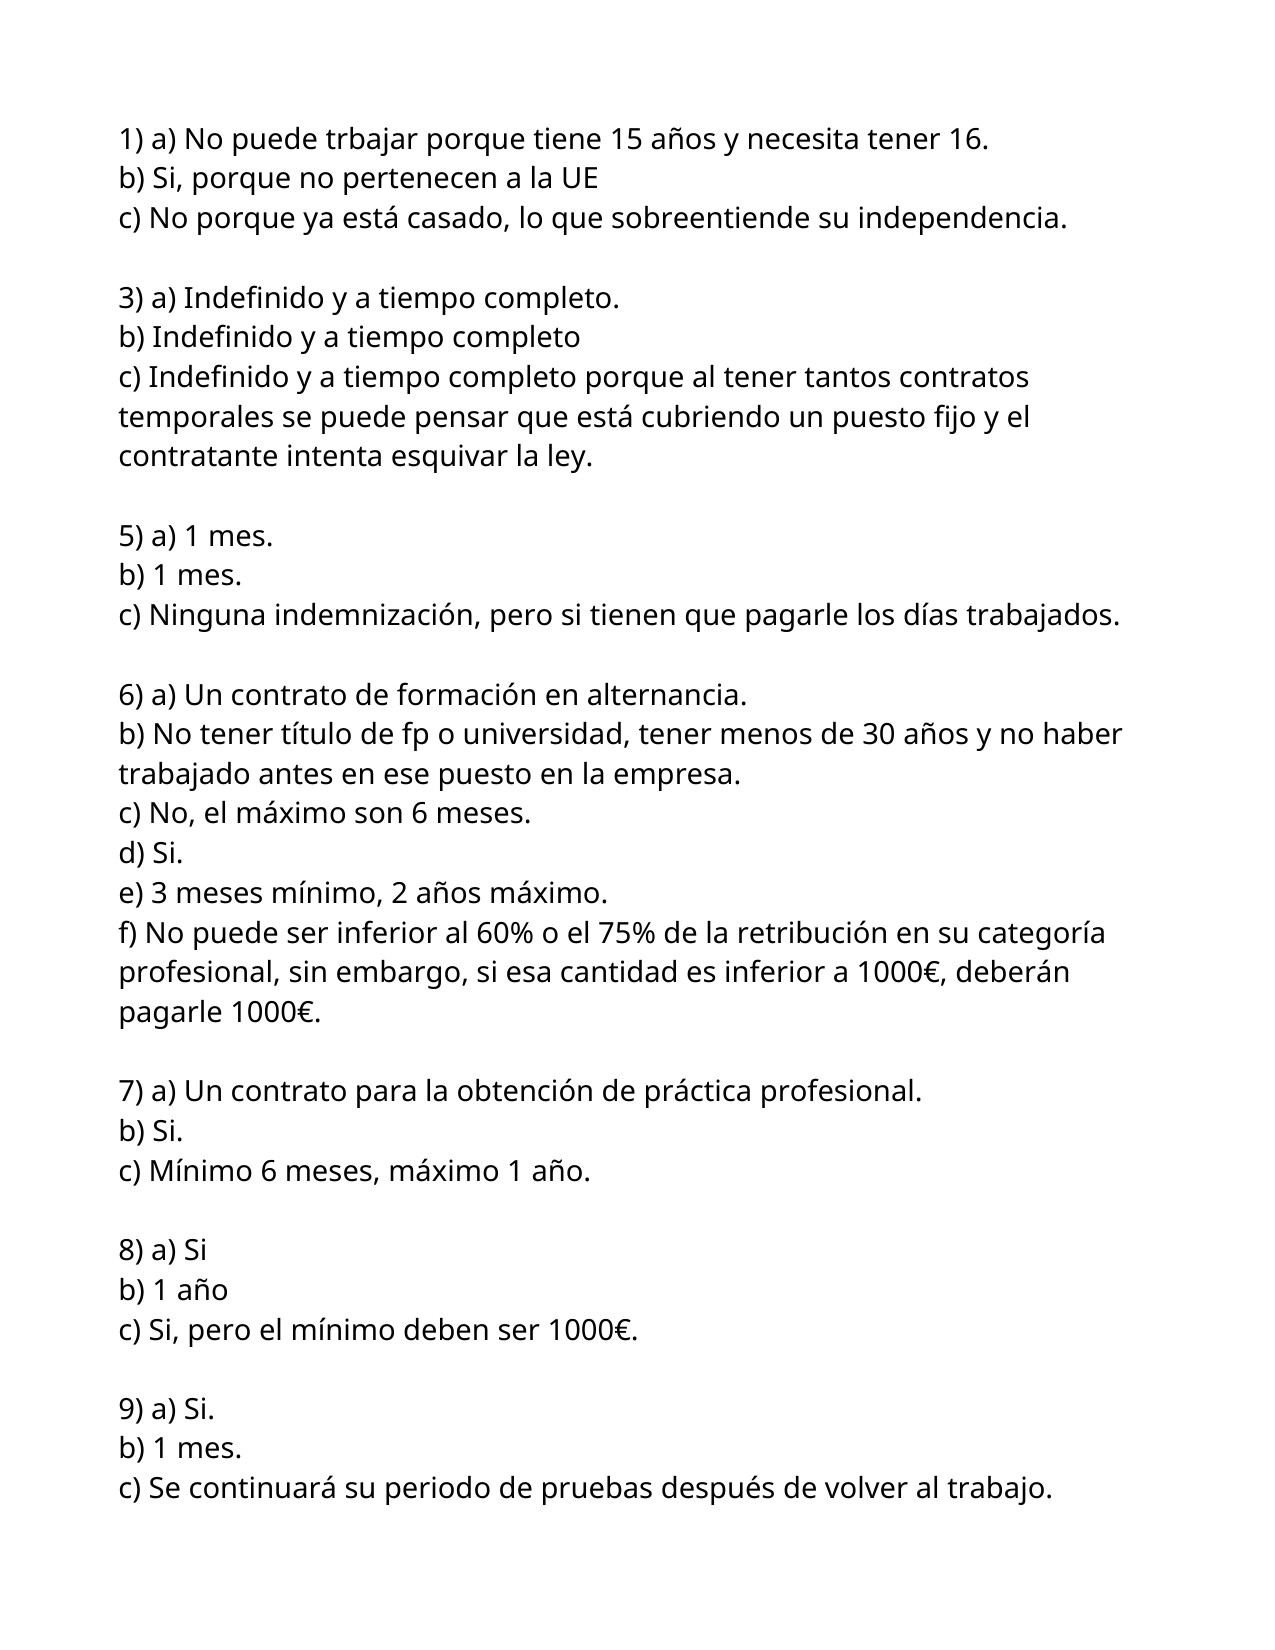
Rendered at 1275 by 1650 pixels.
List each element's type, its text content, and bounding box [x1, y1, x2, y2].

text 5) a) 1 mes. [118, 515, 1157, 555]
text 3) a) Indefinido y a tiempo completo. [118, 277, 1157, 317]
text c) Ninguna indemnización, pero si tienen que pagarle los días trabajados. [118, 594, 1157, 634]
text e) 3 meses mínimo, 2 años máximo. [118, 872, 1157, 912]
text b) No tener título de fp o universidad, tener menos de 30 años y no haber trabajado antes en ese puesto en la empresa. [118, 713, 1157, 793]
text 7) a) Un contrato para la obtención de práctica profesional. [118, 1071, 1157, 1110]
text c) Se continuará su periodo de pruebas después de volver al trabajo. [118, 1467, 1157, 1507]
text b) Si, porque no pertenecen a la UE [118, 158, 1157, 197]
text 9) a) Si. [118, 1388, 1157, 1428]
text c) Si, pero el mínimo deben ser 1000€. [118, 1309, 1157, 1348]
text 8) a) Si [118, 1229, 1157, 1269]
text c) No, el máximo son 6 meses. [118, 793, 1157, 832]
text c) Mínimo 6 meses, máximo 1 año. [118, 1150, 1157, 1190]
text b) 1 mes. [118, 1428, 1157, 1467]
text b) 1 año [118, 1269, 1157, 1309]
text b) Si. [118, 1110, 1157, 1150]
text c) Indefinido y a tiempo completo porque al tener tantos contratos temporales se puede pensar que está cubriendo un puesto fijo y el contratante intenta esquivar la ley. [118, 356, 1157, 475]
text 1) a) No puede trbajar porque tiene 15 años y necesita tener 16. [118, 118, 1157, 158]
text 6) a) Un contrato de formación en alternancia. [118, 674, 1157, 713]
text b) 1 mes. [118, 555, 1157, 594]
text c) No porque ya está casado, lo que sobreentiende su independencia. [118, 197, 1157, 237]
text f) No puede ser inferior al 60% o el 75% de la retribución en su categoría profesional, sin embargo, si esa cantidad es inferior a 1000€, deberán pagarle 1000€. [118, 912, 1157, 1031]
text b) Indefinido y a tiempo completo [118, 317, 1157, 356]
text d) Si. [118, 832, 1157, 872]
